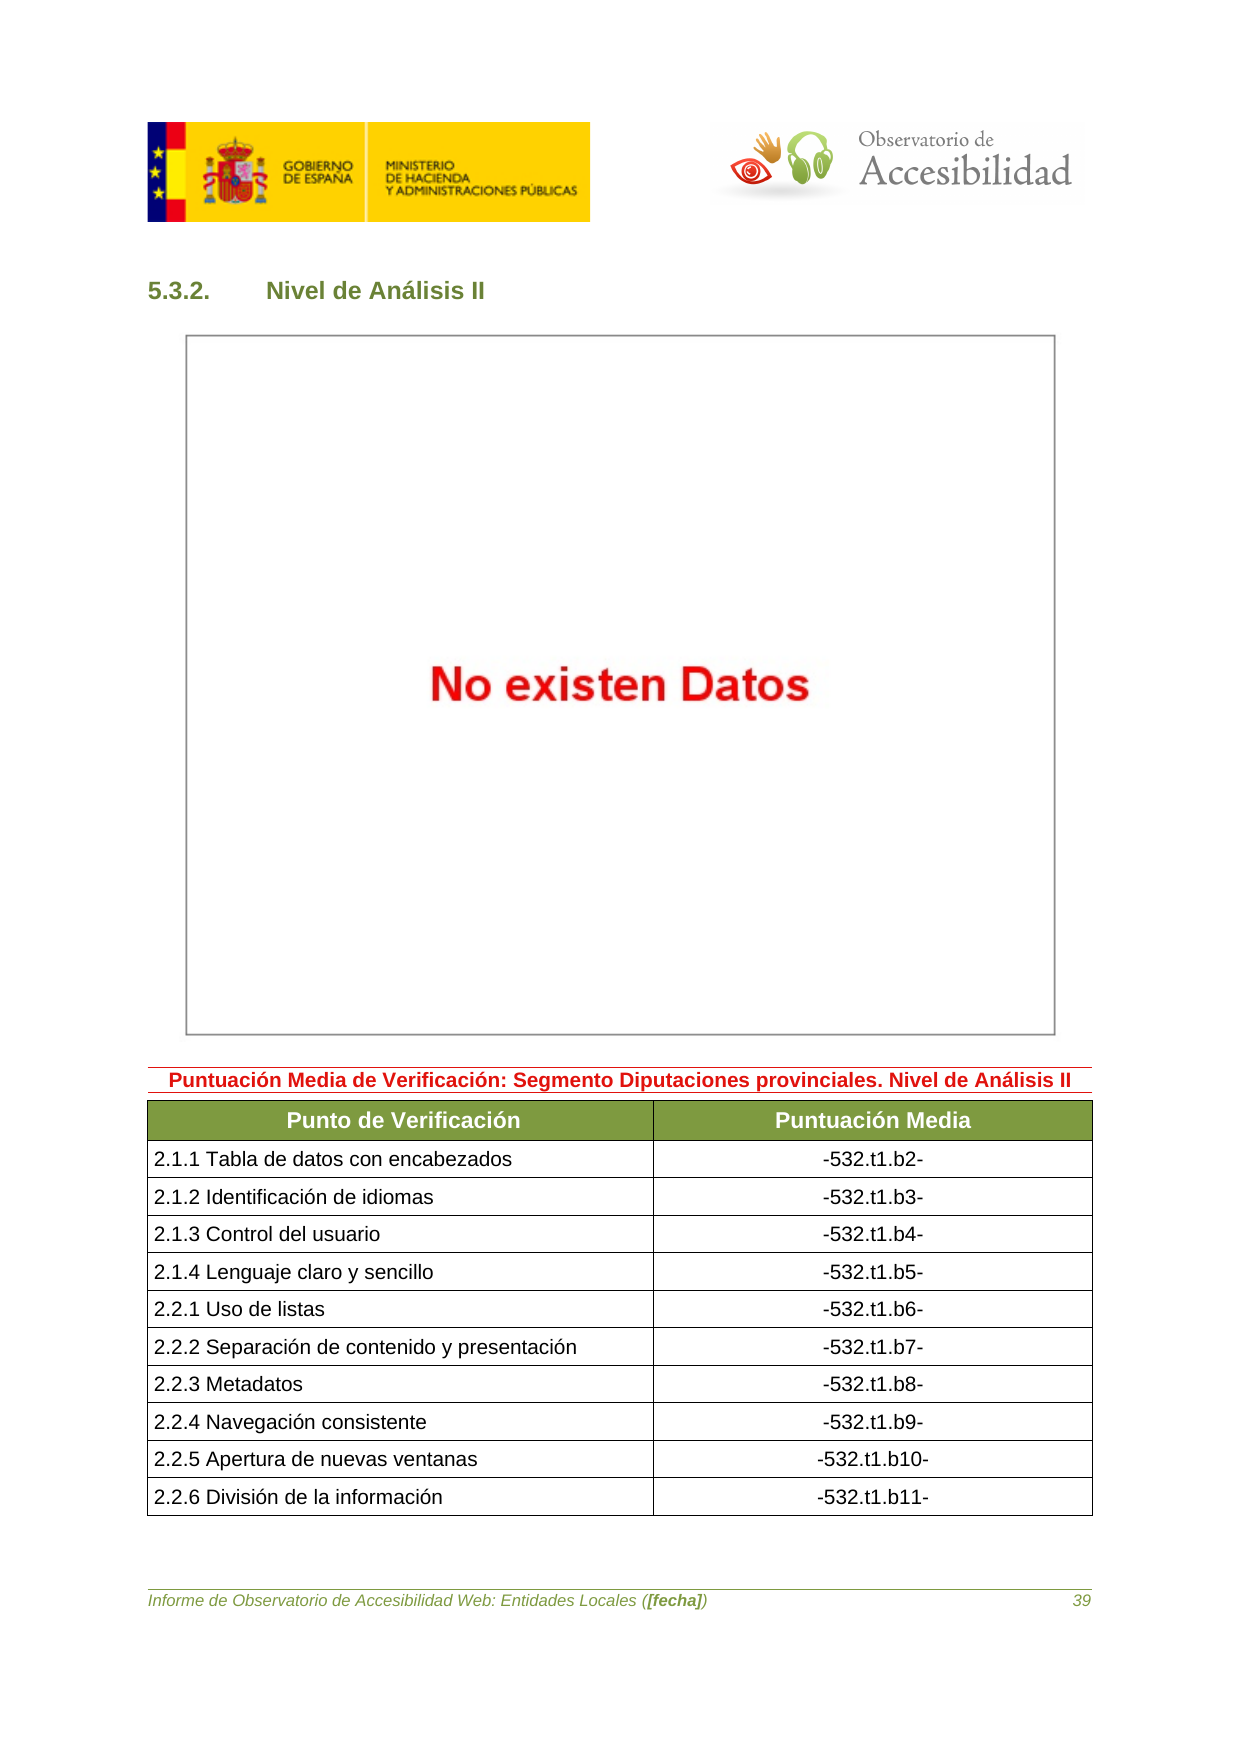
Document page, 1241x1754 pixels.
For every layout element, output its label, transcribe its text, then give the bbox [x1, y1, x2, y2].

picture [710, 122, 1086, 205]
table_cell -532.t1.b9- [654, 1403, 1092, 1440]
table_cell 2.1.1 Tabla de datos con encabezados [148, 1141, 653, 1177]
table_cell 2.1.4 Lenguaje claro y sencillo [148, 1253, 653, 1290]
table_cell -532.t1.b2- [654, 1141, 1092, 1177]
table_cell 2.2.4 Navegación consistente [148, 1403, 653, 1440]
table_cell 2.1.3 Control del usuario [148, 1216, 653, 1252]
table_cell -532.t1.b5- [654, 1253, 1092, 1290]
picture [178, 332, 1062, 1042]
table_header Puntuación Media [654, 1101, 1092, 1140]
table_cell 2.2.3 Metadatos [148, 1366, 653, 1402]
picture [147, 122, 591, 222]
table_cell -532.t1.b10- [654, 1441, 1092, 1477]
table_header Punto de Verificación [148, 1101, 653, 1140]
table_cell -532.t1.b11- [654, 1478, 1092, 1515]
table_cell -532.t1.b6- [654, 1291, 1092, 1327]
list Nivel de Análisis II [148, 276, 1092, 304]
text Puntuación Media de Verificación: Segmento Diputaciones provinciales. Nivel de Análisis II [148, 1068, 1092, 1092]
table_cell 2.1.2 Identificación de idiomas [148, 1178, 653, 1215]
table_cell -532.t1.b4- [654, 1216, 1092, 1252]
table_cell -532.t1.b3- [654, 1178, 1092, 1215]
table_cell 2.2.1 Uso de listas [148, 1291, 653, 1327]
table_cell 2.2.2 Separación de contenido y presentación [148, 1328, 653, 1365]
table_cell -532.t1.b8- [654, 1366, 1092, 1402]
table_cell 2.2.6 División de la información [148, 1478, 653, 1515]
table_cell -532.t1.b7- [654, 1328, 1092, 1365]
table_cell 2.2.5 Apertura de nuevas ventanas [148, 1441, 653, 1477]
